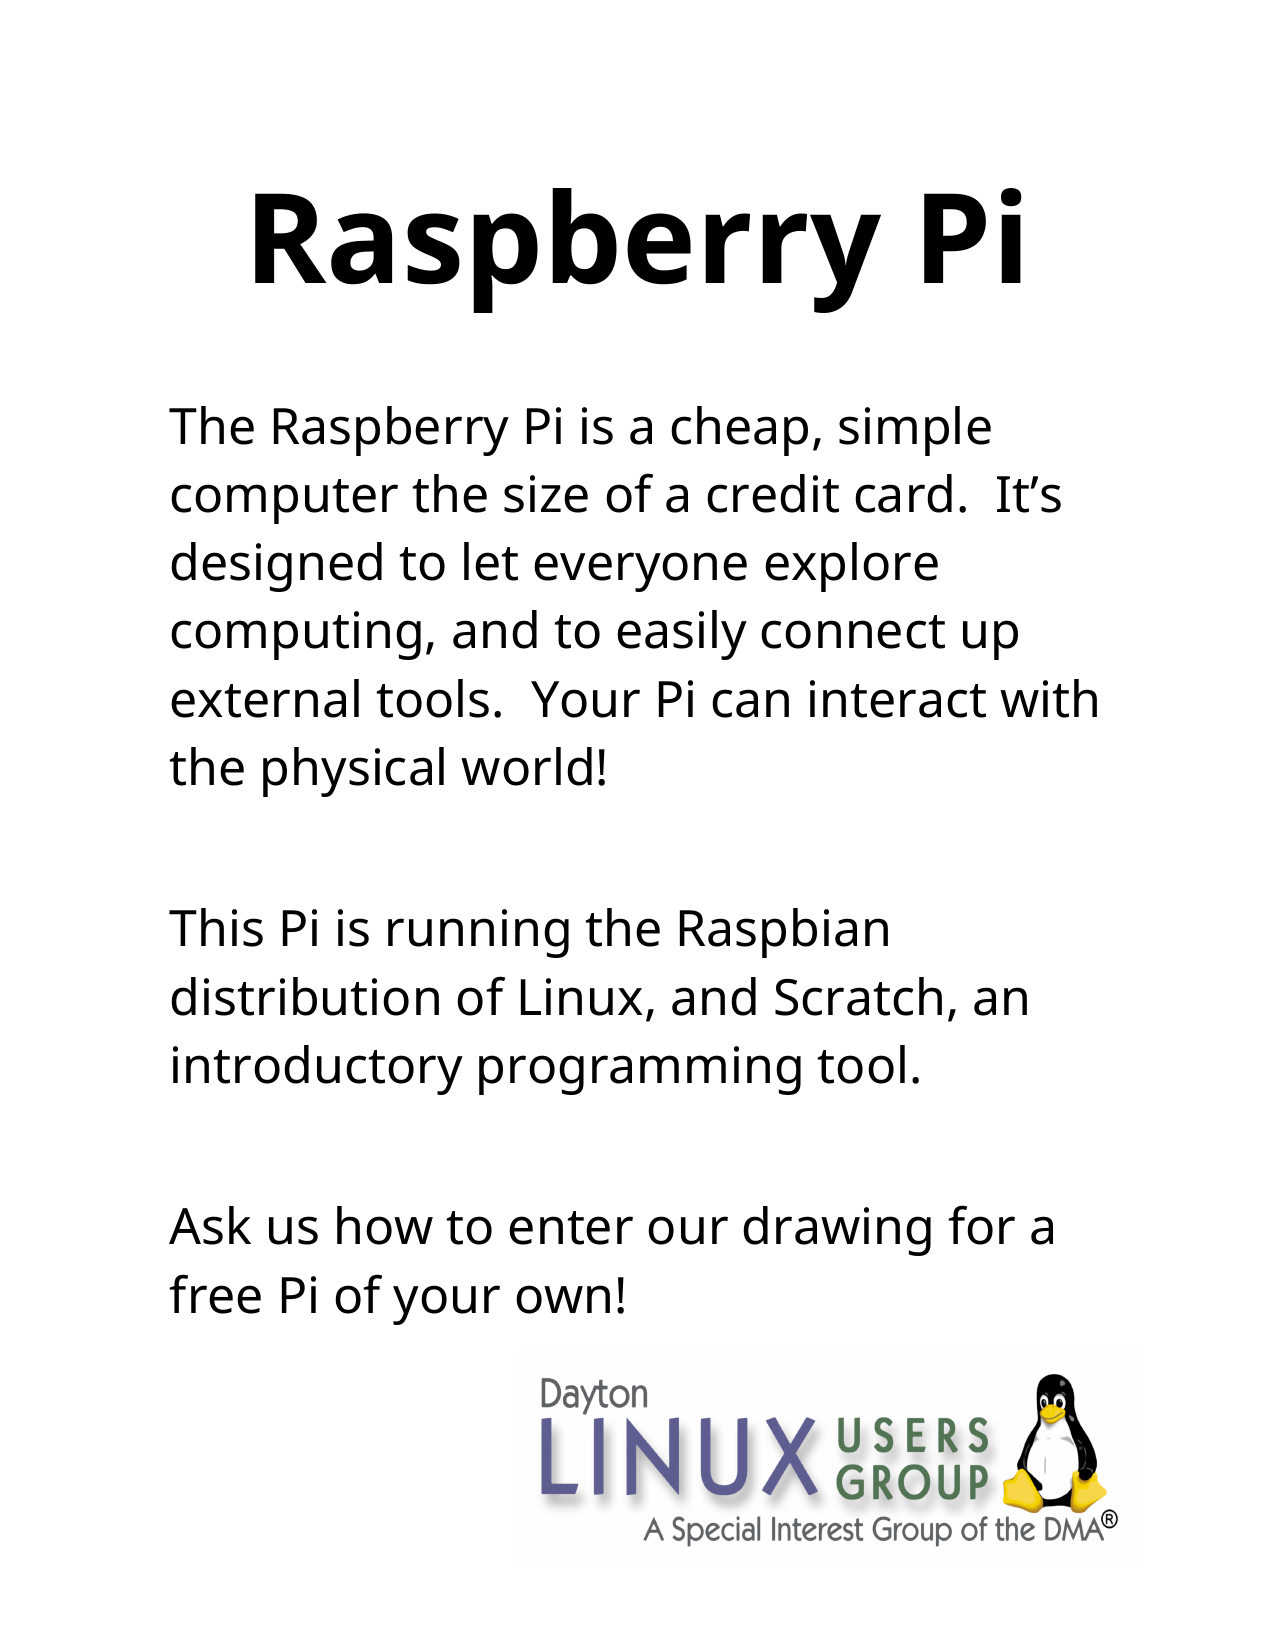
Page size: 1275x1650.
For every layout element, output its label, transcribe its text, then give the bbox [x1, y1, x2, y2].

picture [515, 1349, 1143, 1568]
text This Pi is running the Raspbian distribution of Linux, and Scratch, an introductory programming tool. [169, 893, 1106, 1098]
text The Raspberry Pi is a cheap, simple computer the size of a credit card. It’s designed to let everyone explore computing, and to easily connect up external tools. Your Pi can interact with the physical world! [169, 391, 1106, 800]
title Raspberry Pi [169, 150, 1106, 321]
text Ask us how to enter our drawing for a free Pi of your own! [169, 1191, 1106, 1328]
